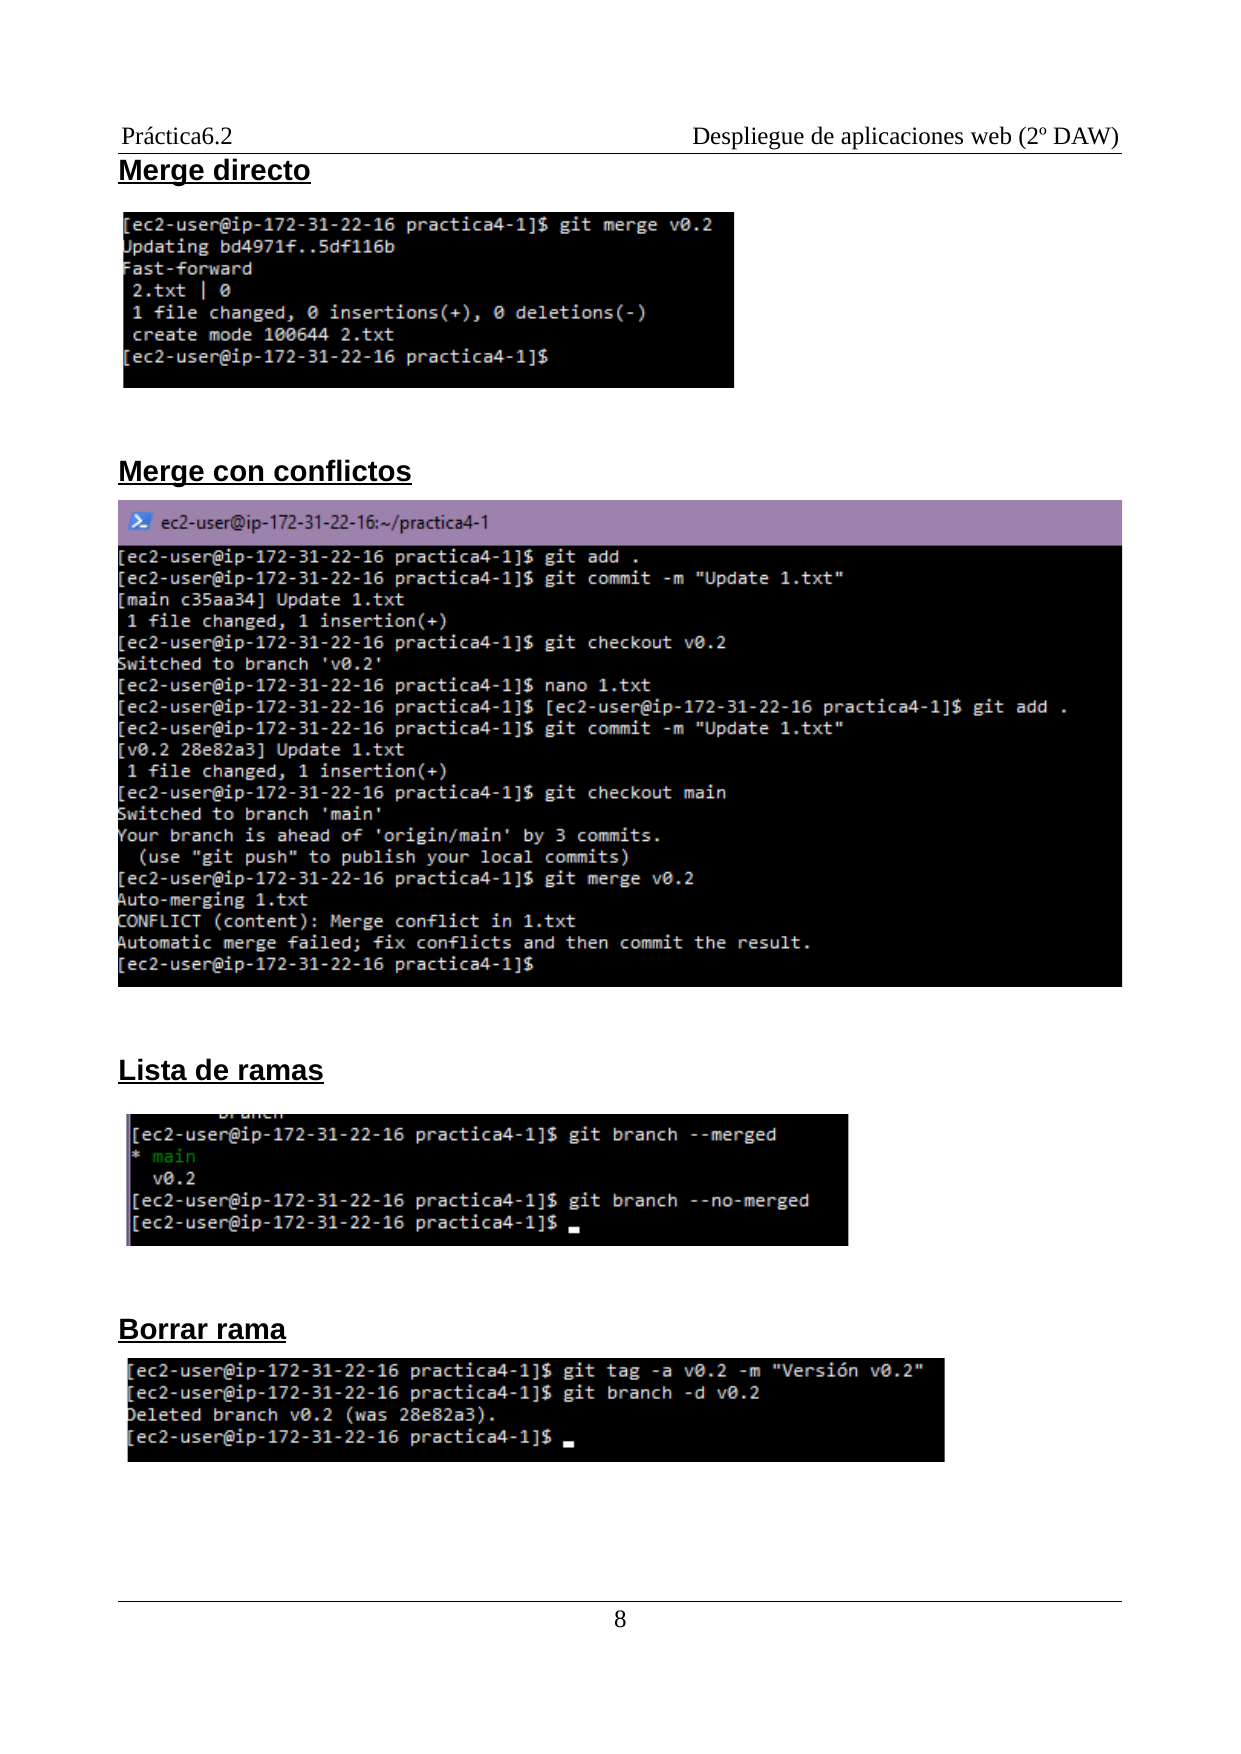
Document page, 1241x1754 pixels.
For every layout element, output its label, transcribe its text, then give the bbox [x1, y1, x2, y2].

subtitle Lista de ramas [118, 1053, 1122, 1086]
picture [127, 1358, 945, 1462]
subtitle Merge con conflictos [118, 454, 1122, 488]
subtitle Borrar rama [118, 1312, 1122, 1346]
picture [118, 500, 1123, 987]
picture [123, 212, 735, 388]
subtitle Merge directo [118, 154, 1122, 187]
picture [126, 1114, 849, 1246]
